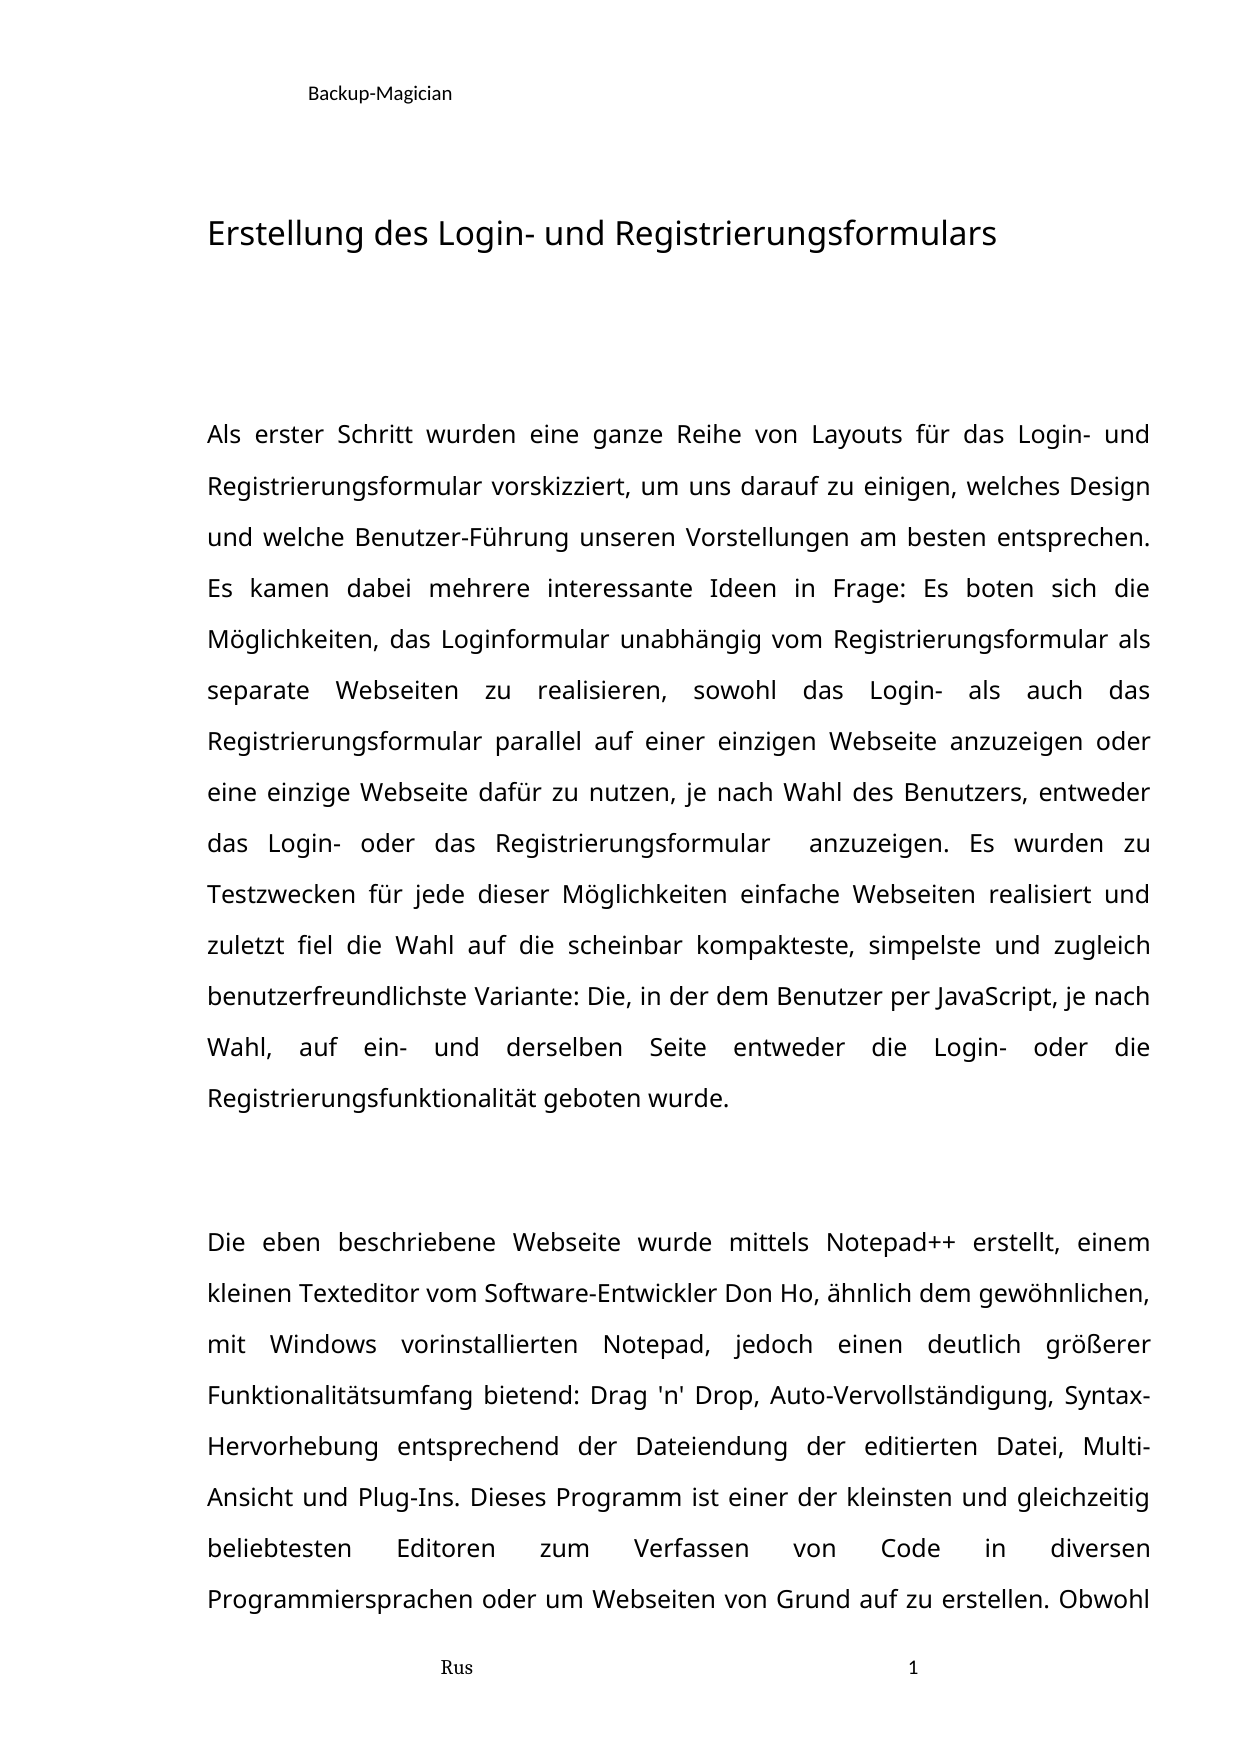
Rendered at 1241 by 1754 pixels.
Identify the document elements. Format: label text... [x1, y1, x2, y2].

text Erstellung des Login- und Registrierungsformulars [207, 210, 1152, 255]
text Die eben beschriebene Webseite wurde mittels Notepad++ erstellt, einem kleinen Texteditor vom Software-Entwickler Don Ho, ähnlich dem gewöhnlichen, mit Windows vorinstallierten Notepad, jedoch einen deutlich größerer Funktionalitätsumfang bietend: Drag 'n' Drop, Auto-Vervollständigung, Syntax-Hervorhebung entsprechend der Dateiendung der editierten Datei, Multi-Ansicht und Plug-Ins. Dieses Programm ist einer der kleinsten und gleichzeitig beliebtesten Editoren zum Verfassen von Code in diversen Programmiersprachen oder um Webseiten von Grund auf zu erstellen. Obwohl [207, 1224, 1152, 1616]
text Als erster Schritt wurden eine ganze Reihe von Layouts für das Login- und Registrierungsformular vorskizziert, um uns darauf zu einigen, welches Design und welche Benutzer-Führung unseren Vorstellungen am besten entsprechen. Es kamen dabei mehrere interessante Ideen in Frage: Es boten sich die Möglichkeiten, das Loginformular unabhängig vom Registrierungsformular als separate Webseiten zu realisieren, sowohl das Login- als auch das Registrierungsformular parallel auf einer einzigen Webseite anzuzeigen oder eine einzige Webseite dafür zu nutzen, je nach Wahl des Benutzers, entweder das Login- oder das Registrierungsformular anzuzeigen. Es wurden zu Testzwecken für jede dieser Möglichkeiten einfache Webseiten realisiert und zuletzt fiel die Wahl auf die scheinbar kompakteste, simpelste und zugleich benutzerfreundlichste Variante: Die, in der dem Benutzer per JavaScript, je nach Wahl, auf ein- und derselben Seite entweder die Login- oder die Registrierungsfunktionalität geboten wurde. [207, 417, 1152, 1115]
